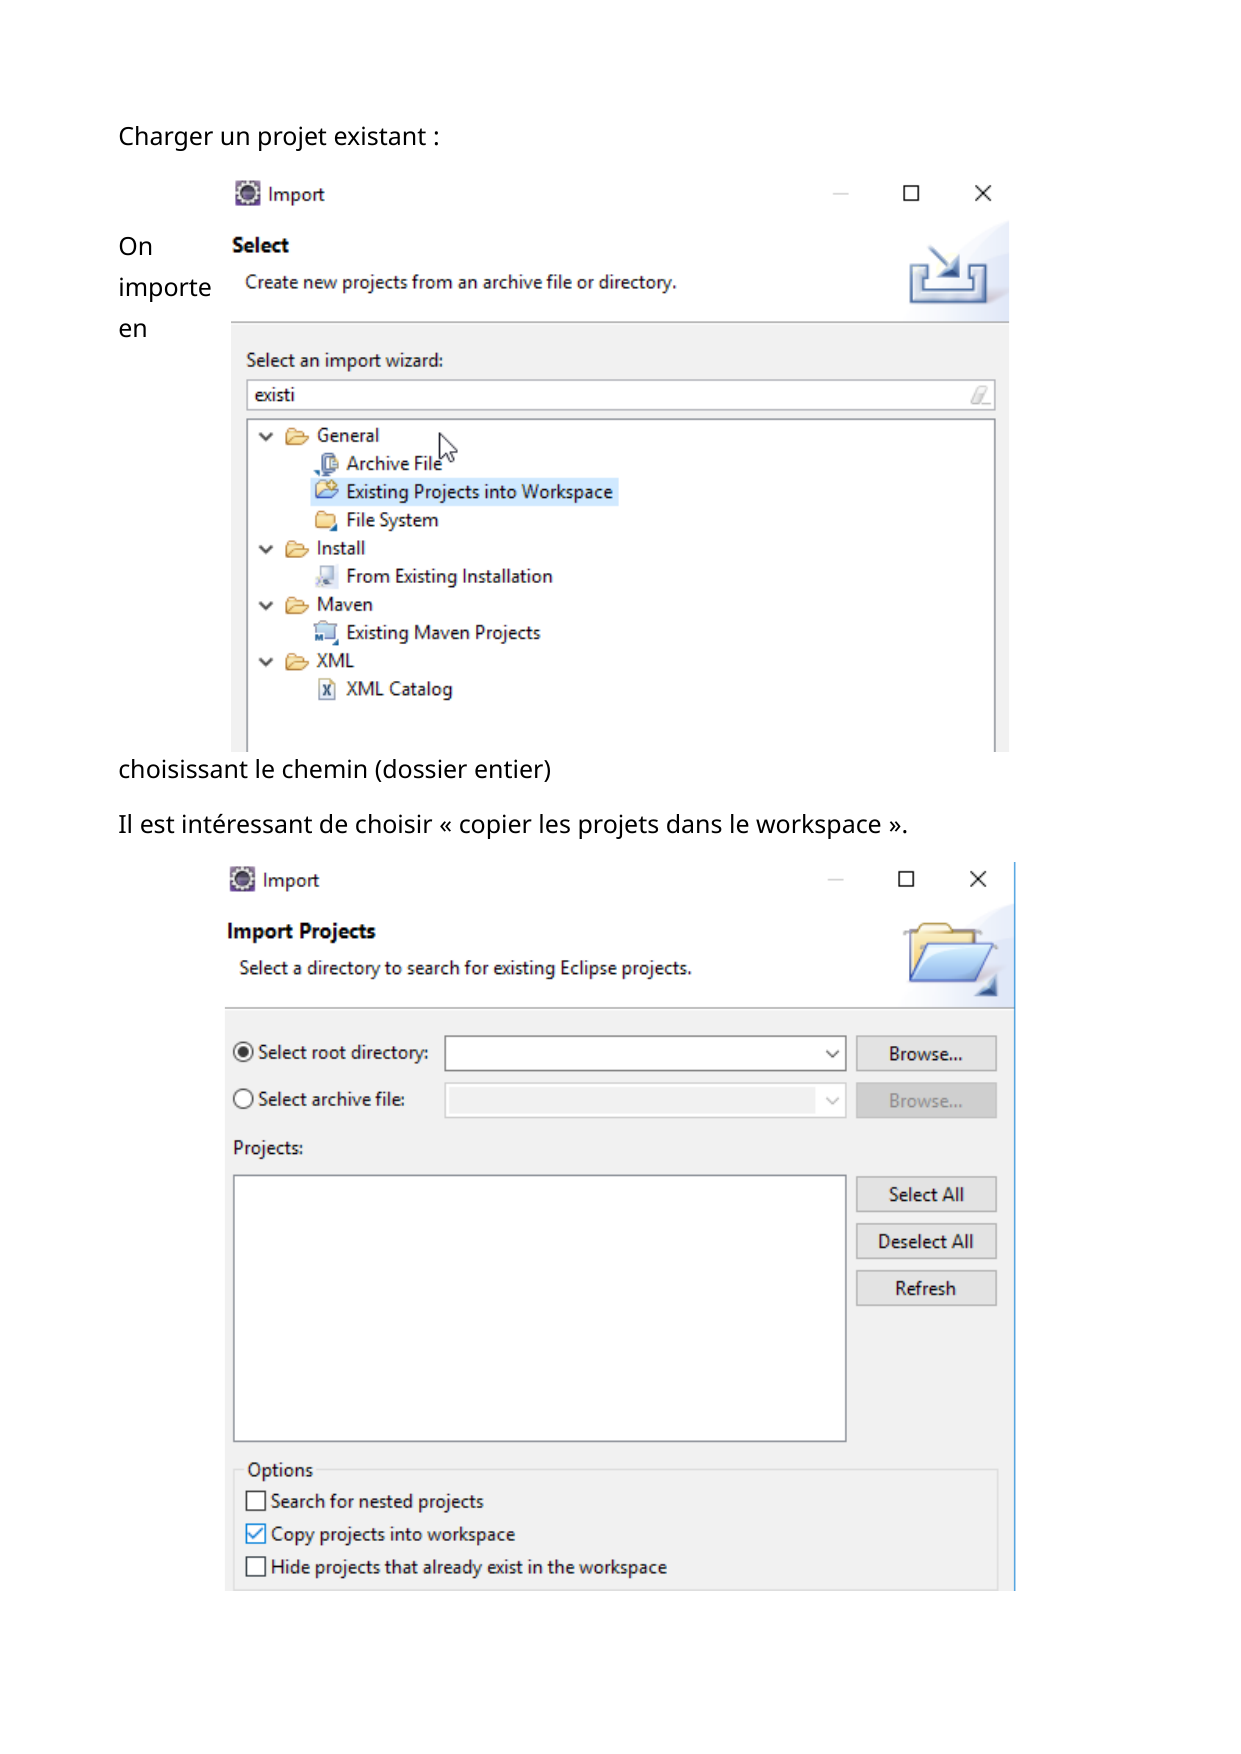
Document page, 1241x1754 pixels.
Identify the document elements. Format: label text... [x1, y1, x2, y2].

text On importe en choisissant le chemin (dossier entier) [118, 229, 1122, 786]
text Il est intéressant de choisir « copier les projets dans le workspace ». [118, 807, 1122, 841]
picture [231, 173, 1010, 752]
text Charger un projet existant : [118, 118, 1122, 152]
picture [224, 862, 1016, 1591]
